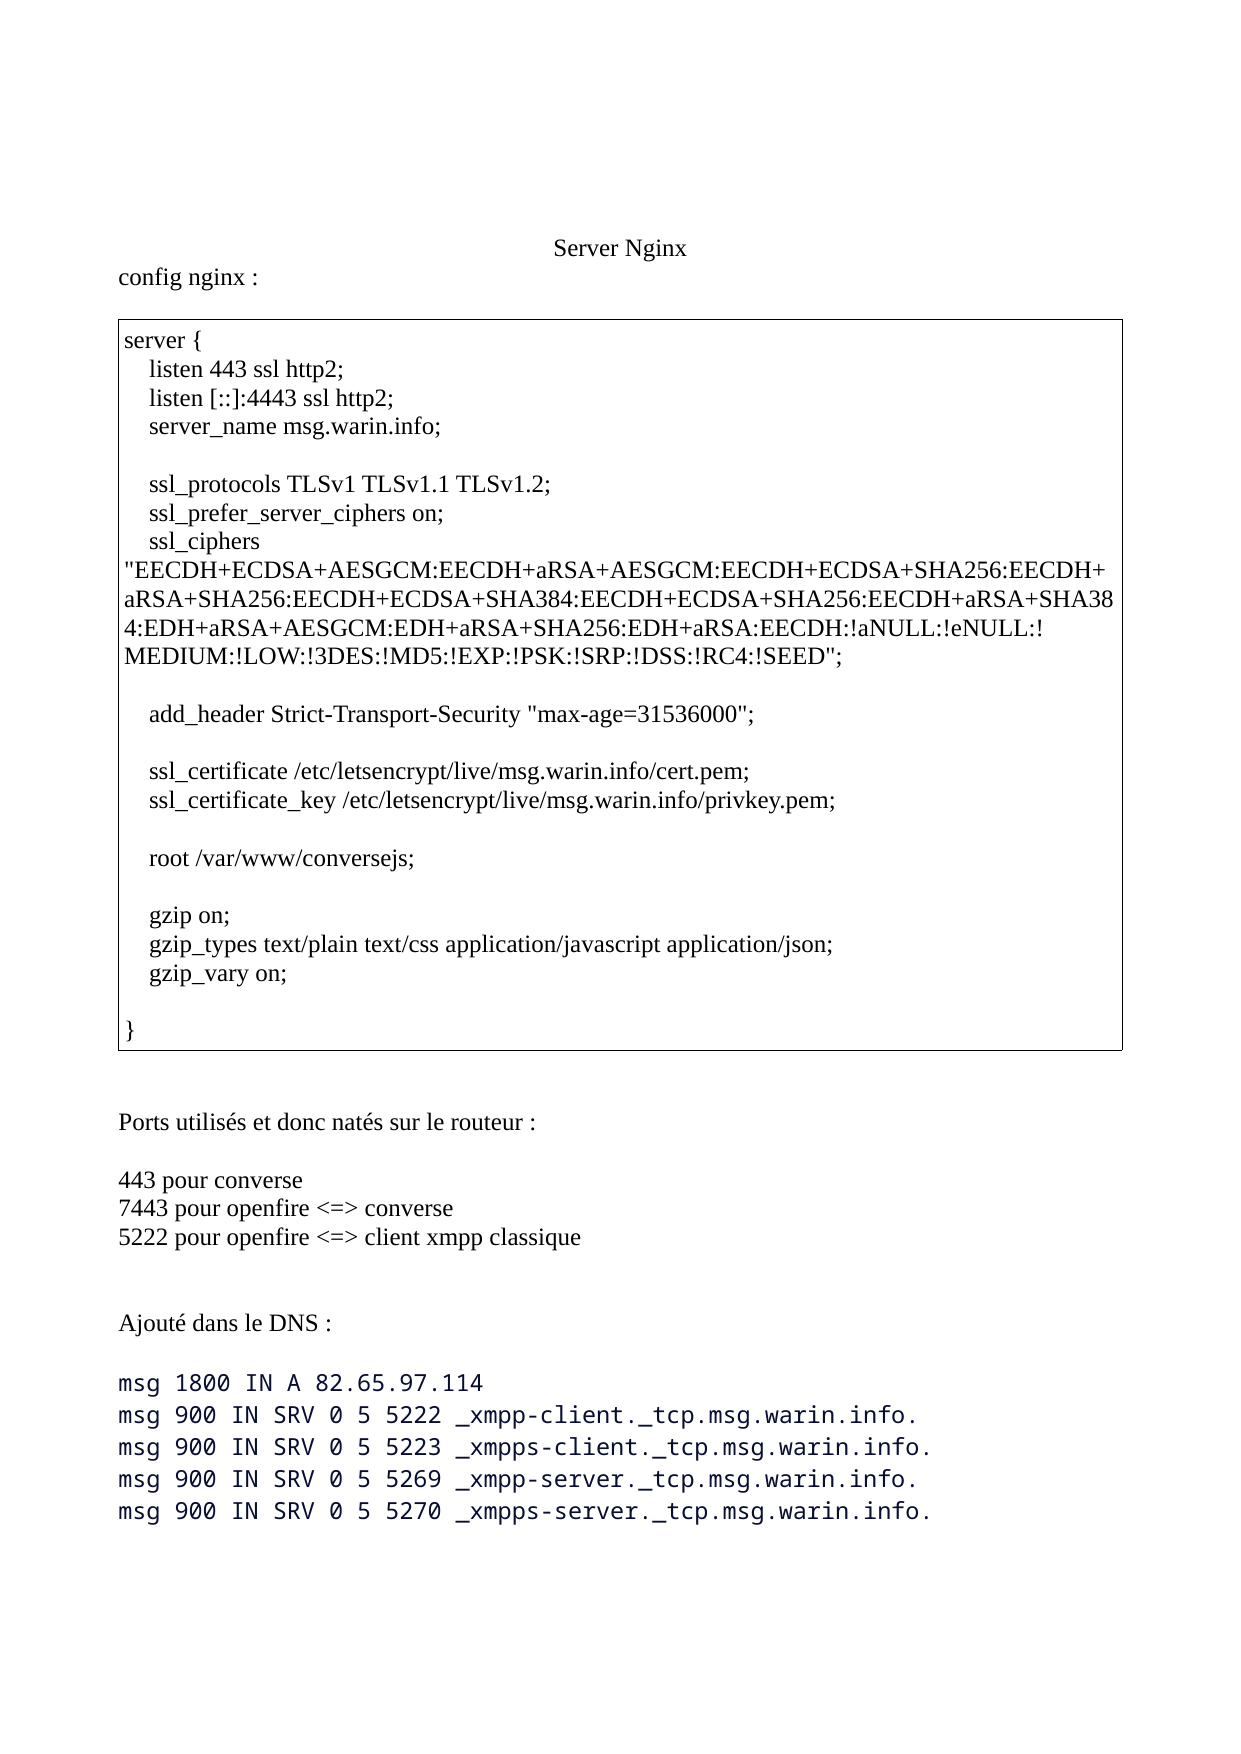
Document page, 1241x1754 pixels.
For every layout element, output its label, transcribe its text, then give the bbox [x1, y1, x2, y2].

text msg 1800 IN A 82.65.97.114 [118, 1366, 1122, 1398]
text Server Nginx [118, 233, 1122, 262]
table_header server { listen 443 ssl http2; listen [::]:4443 ssl http2; server_name msg.warin.info; ssl_protocols TLSv1 TLSv1.1 TLSv1.2; ssl_prefer_server_ciphers on; ssl_ciphers "EECDH+ECDSA+AESGCM:EECDH+aRSA+AESGCM:EECDH+ECDSA+SHA256:EECDH+aRSA+SHA256:EECDH+ECDSA+SHA384:EECDH+ECDSA+SHA256:EECDH+aRSA+SHA384:EDH+aRSA+AESGCM:EDH+aRSA+SHA256:EDH+aRSA:EECDH:!aNULL:!eNULL:!MEDIUM:!LOW:!3DES:!MD5:!EXP:!PSK:!SRP:!DSS:!RC4:!SEED"; add_header Strict-Transport-Security "max-age=31536000"; ssl_certificate /etc/letsencrypt/live/msg.warin.info/cert.pem; ssl_certificate_key /etc/letsencrypt/live/msg.warin.info/privkey.pem; root /var/www/conversejs; gzip on; gzip_types text/plain text/css application/javascript application/json; gzip_vary on; } [119, 320, 1122, 1050]
text msg 900 IN SRV 0 5 5223 _xmpps-client._tcp.msg.warin.info. [118, 1430, 1122, 1462]
text 443 pour converse [118, 1165, 1122, 1193]
text 5222 pour openfire <=> client xmpp classique [118, 1222, 1122, 1251]
text msg 900 IN SRV 0 5 5222 _xmpp-client._tcp.msg.warin.info. [118, 1398, 1122, 1430]
text Ports utilisés et donc natés sur le routeur : [118, 1107, 1122, 1136]
text Ajouté dans le DNS : [118, 1308, 1122, 1337]
text msg 900 IN SRV 0 5 5270 _xmpps-server._tcp.msg.warin.info. [118, 1494, 1122, 1526]
text config nginx : [118, 262, 1122, 291]
text msg 900 IN SRV 0 5 5269 _xmpp-server._tcp.msg.warin.info. [118, 1462, 1122, 1494]
text 7443 pour openfire <=> converse [118, 1193, 1122, 1222]
